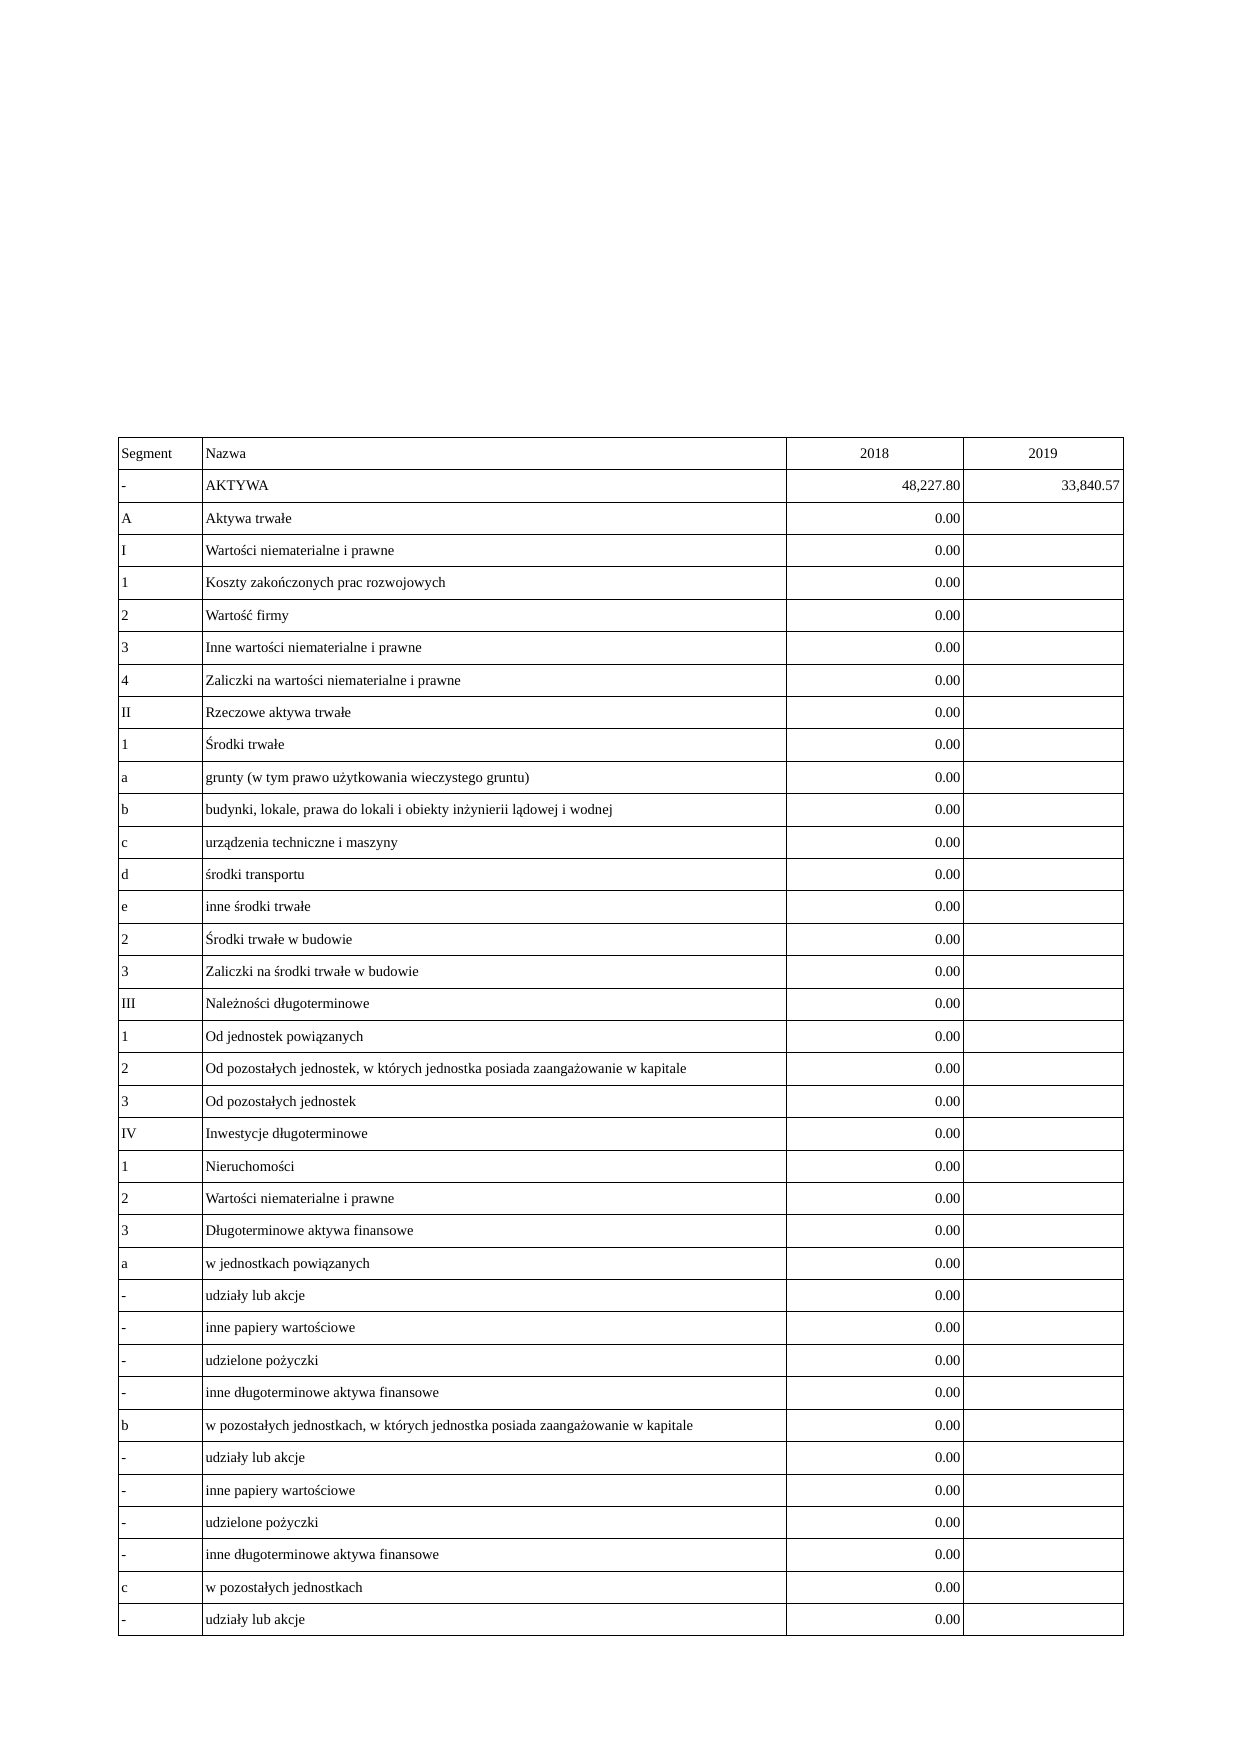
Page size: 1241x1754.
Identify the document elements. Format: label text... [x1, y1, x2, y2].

table_cell 0,00 [787, 535, 963, 566]
table_cell budynki, lokale, prawa do lokali i obiekty inżynierii lądowej i wodnej [203, 794, 786, 826]
table_cell Od pozostałych jednostek [203, 1086, 786, 1117]
table_cell 1 [119, 729, 202, 761]
table_cell - [119, 1312, 202, 1344]
table_cell Zaliczki na środki trwałe w budowie [203, 956, 786, 987]
table_cell 0,00 [787, 665, 963, 696]
table_cell Rzeczowe aktywa trwałe [203, 697, 786, 728]
table_cell [964, 989, 1123, 1020]
table_cell Od pozostałych jednostek, w których jednostka posiada zaangażowanie w kapitale [203, 1053, 786, 1085]
table_cell [964, 1280, 1123, 1311]
table_header Nazwa [203, 438, 786, 469]
table_cell AKTYWA [203, 470, 786, 502]
table_cell e [119, 891, 202, 923]
table_cell IV [119, 1118, 202, 1149]
table_cell 0,00 [787, 1410, 963, 1441]
table_cell środki transportu [203, 859, 786, 890]
table_cell 2 [119, 924, 202, 955]
table_cell 48 227,80 [787, 470, 963, 502]
table_cell 0,00 [787, 827, 963, 858]
table_cell c [119, 1572, 202, 1603]
table_cell 0,00 [787, 503, 963, 534]
table_cell 0,00 [787, 1507, 963, 1538]
table_cell Długoterminowe aktywa finansowe [203, 1215, 786, 1247]
table_cell 0,00 [787, 1183, 963, 1214]
table_cell 0,00 [787, 1345, 963, 1376]
table_cell [964, 1572, 1123, 1603]
table_cell - [119, 1604, 202, 1635]
table_cell 0,00 [787, 762, 963, 793]
table_cell Wartości niematerialne i prawne [203, 535, 786, 566]
table_cell Inwestycje długoterminowe [203, 1118, 786, 1149]
table_cell b [119, 1410, 202, 1441]
table_cell 2 [119, 600, 202, 631]
table_cell udziały lub akcje [203, 1442, 786, 1473]
table_cell 0,00 [787, 1086, 963, 1117]
table_cell 0,00 [787, 1604, 963, 1635]
table_cell 0,00 [787, 924, 963, 955]
table_cell Należności długoterminowe [203, 989, 786, 1020]
table_cell a [119, 762, 202, 793]
table_cell w pozostałych jednostkach [203, 1572, 786, 1603]
table_cell inne środki trwałe [203, 891, 786, 923]
table_cell [964, 1183, 1123, 1214]
table_cell d [119, 859, 202, 890]
table_cell Inne wartości niematerialne i prawne [203, 632, 786, 663]
table_cell [964, 1248, 1123, 1279]
table_cell Aktywa trwałe [203, 503, 786, 534]
table_cell Wartości niematerialne i prawne [203, 1183, 786, 1214]
table_header Segment [119, 438, 202, 469]
table_cell 0,00 [787, 729, 963, 761]
table_cell [964, 762, 1123, 793]
table_cell - [119, 1280, 202, 1311]
table_cell c [119, 827, 202, 858]
table_cell 0,00 [787, 567, 963, 599]
table_cell inne papiery wartościowe [203, 1475, 786, 1506]
table_cell 0,00 [787, 859, 963, 890]
table_cell w jednostkach powiązanych [203, 1248, 786, 1279]
table_cell - [119, 1539, 202, 1571]
table_cell 0,00 [787, 1021, 963, 1052]
table_cell [964, 1539, 1123, 1571]
table_cell inne długoterminowe aktywa finansowe [203, 1539, 786, 1571]
table_cell udziały lub akcje [203, 1280, 786, 1311]
table_cell 0,00 [787, 1215, 963, 1247]
table_cell II [119, 697, 202, 728]
table_cell [964, 632, 1123, 663]
table_cell Koszty zakończonych prac rozwojowych [203, 567, 786, 599]
table_cell - [119, 1345, 202, 1376]
table_cell 2 [119, 1183, 202, 1214]
table_cell Od jednostek powiązanych [203, 1021, 786, 1052]
table_cell 33 840,57 [964, 470, 1123, 502]
table_cell [964, 665, 1123, 696]
table_cell [964, 729, 1123, 761]
table_cell Wartość firmy [203, 600, 786, 631]
table_cell A [119, 503, 202, 534]
table_cell 0,00 [787, 1053, 963, 1085]
table_cell 0,00 [787, 1539, 963, 1571]
table_cell 1 [119, 1151, 202, 1182]
table_cell - [119, 1507, 202, 1538]
table_cell III [119, 989, 202, 1020]
table_cell [964, 600, 1123, 631]
table_cell a [119, 1248, 202, 1279]
table_cell grunty (w tym prawo użytkowania wieczystego gruntu) [203, 762, 786, 793]
table_cell 0,00 [787, 1572, 963, 1603]
table_cell 1 [119, 567, 202, 599]
table_cell 0,00 [787, 1442, 963, 1473]
table_cell 0,00 [787, 1475, 963, 1506]
table_cell [964, 697, 1123, 728]
table_header 2018 [787, 438, 963, 469]
table_cell inne papiery wartościowe [203, 1312, 786, 1344]
table_cell [964, 827, 1123, 858]
table_cell 3 [119, 1215, 202, 1247]
table_cell b [119, 794, 202, 826]
table_cell 4 [119, 665, 202, 696]
table_cell - [119, 470, 202, 502]
table_cell 0,00 [787, 794, 963, 826]
table_cell [964, 1151, 1123, 1182]
table_cell 1 [119, 1021, 202, 1052]
table_cell - [119, 1475, 202, 1506]
table_cell 3 [119, 956, 202, 987]
table_cell I [119, 535, 202, 566]
table_cell 0,00 [787, 1377, 963, 1409]
table_cell [964, 1086, 1123, 1117]
table_cell Środki trwałe w budowie [203, 924, 786, 955]
table_cell 0,00 [787, 956, 963, 987]
table_cell [964, 1215, 1123, 1247]
table_cell w pozostałych jednostkach, w których jednostka posiada zaangażowanie w kapitale [203, 1410, 786, 1441]
table_cell [964, 891, 1123, 923]
table_cell udzielone pożyczki [203, 1345, 786, 1376]
table_cell [964, 1410, 1123, 1441]
table_cell 0,00 [787, 1151, 963, 1182]
table_cell [964, 1118, 1123, 1149]
table_cell [964, 859, 1123, 890]
table_cell 3 [119, 632, 202, 663]
table_cell - [119, 1442, 202, 1473]
table_cell - [119, 1377, 202, 1409]
table_cell [964, 924, 1123, 955]
table_cell 0,00 [787, 891, 963, 923]
table_cell 0,00 [787, 1312, 963, 1344]
table_cell inne długoterminowe aktywa finansowe [203, 1377, 786, 1409]
table_cell [964, 1442, 1123, 1473]
table_cell Zaliczki na wartości niematerialne i prawne [203, 665, 786, 696]
table_cell urządzenia techniczne i maszyny [203, 827, 786, 858]
table_cell [964, 1507, 1123, 1538]
table_cell [964, 1377, 1123, 1409]
table_cell 3 [119, 1086, 202, 1117]
table_cell [964, 794, 1123, 826]
table_cell 2 [119, 1053, 202, 1085]
table_cell Środki trwałe [203, 729, 786, 761]
table_cell udzielone pożyczki [203, 1507, 786, 1538]
table_cell [964, 567, 1123, 599]
table_cell 0,00 [787, 989, 963, 1020]
table_cell [964, 1345, 1123, 1376]
table_header 2019 [964, 438, 1123, 469]
table_cell 0,00 [787, 600, 963, 631]
table_cell [964, 956, 1123, 987]
table_cell [964, 1604, 1123, 1635]
table_cell 0,00 [787, 1248, 963, 1279]
table_cell 0,00 [787, 697, 963, 728]
table_cell [964, 1053, 1123, 1085]
table_cell [964, 1475, 1123, 1506]
table_cell 0,00 [787, 1118, 963, 1149]
table_cell 0,00 [787, 1280, 963, 1311]
table_cell [964, 1021, 1123, 1052]
table_cell udziały lub akcje [203, 1604, 786, 1635]
table_cell [964, 535, 1123, 566]
table_cell 0,00 [787, 632, 963, 663]
table_cell [964, 503, 1123, 534]
table_cell [964, 1312, 1123, 1344]
table_cell Nieruchomości [203, 1151, 786, 1182]
